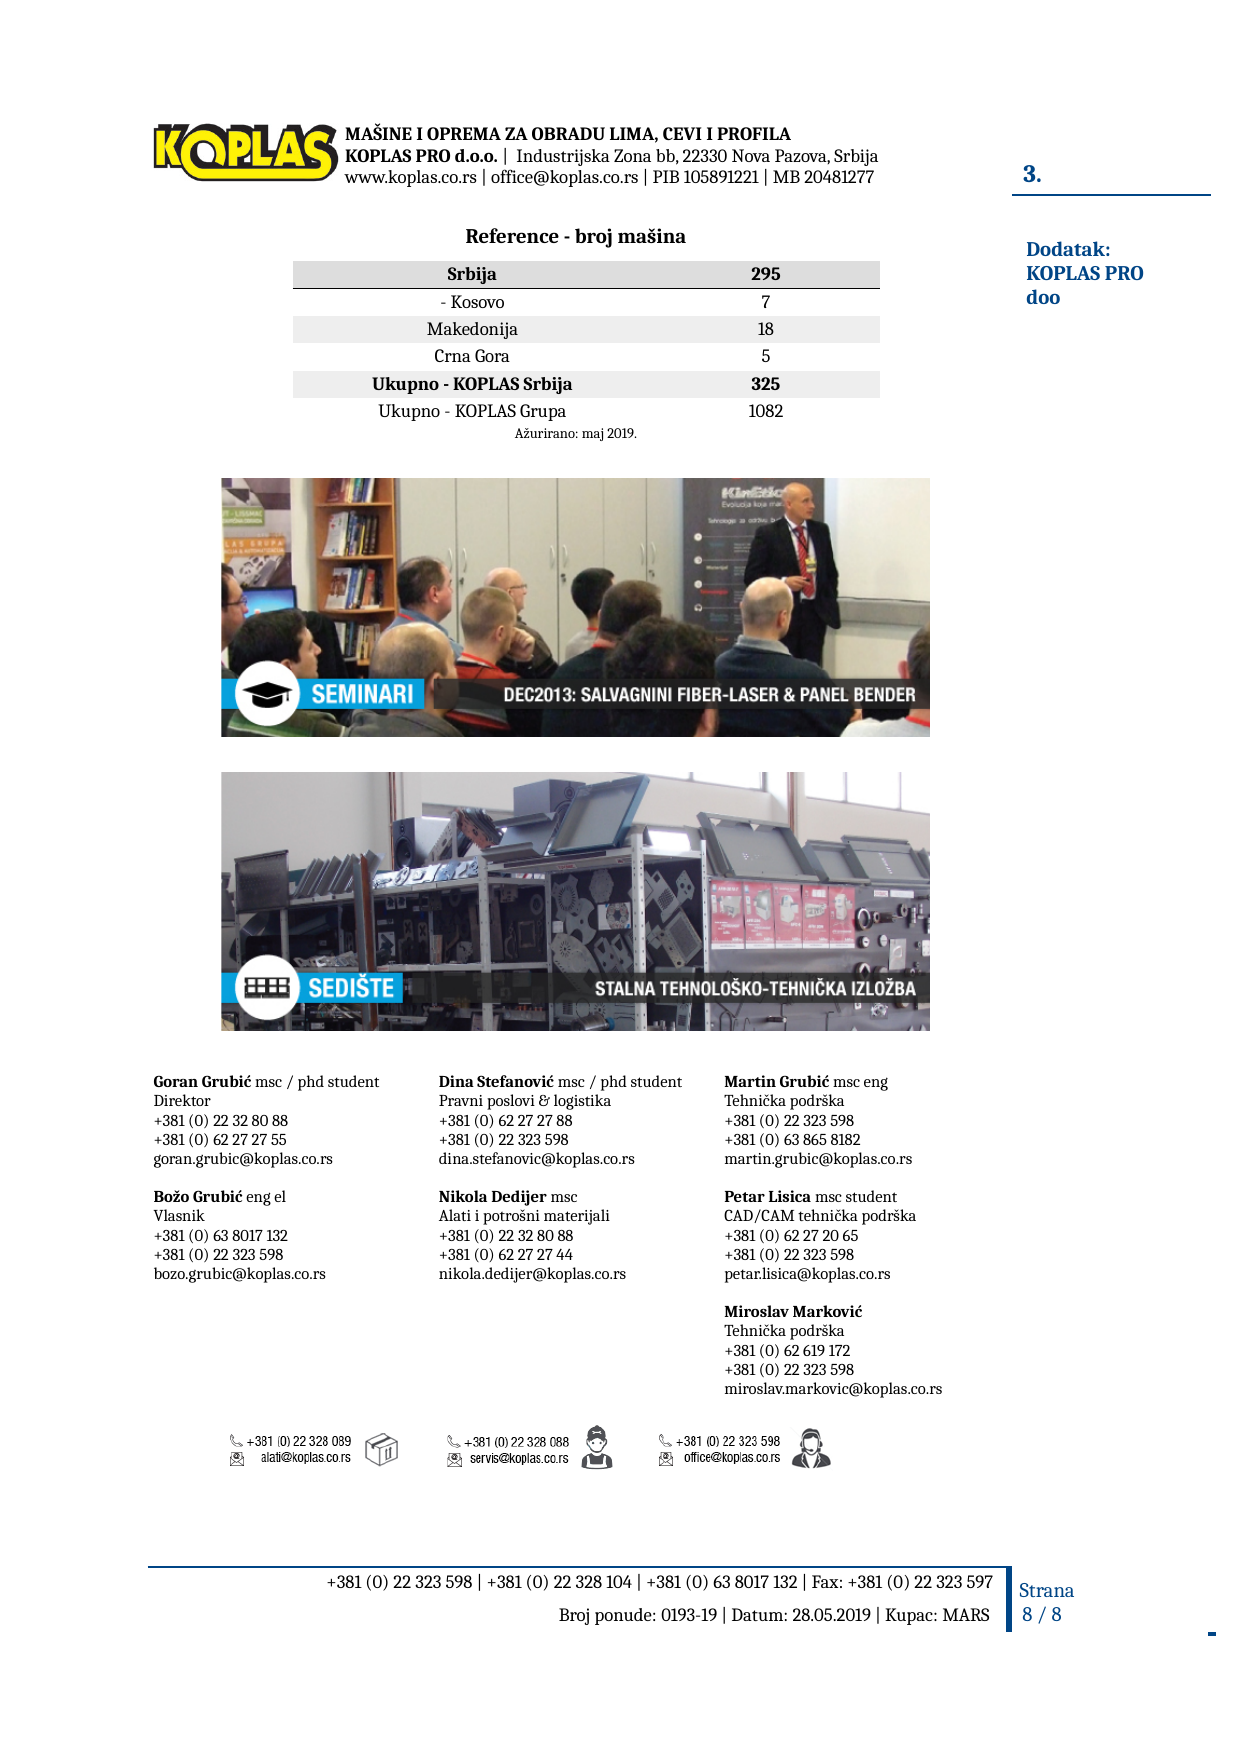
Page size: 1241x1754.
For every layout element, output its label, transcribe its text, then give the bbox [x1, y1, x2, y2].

table_cell - Kosovo [293, 289, 652, 316]
picture [221, 772, 930, 1031]
table_header 295 [652, 261, 880, 288]
table_cell 1082 [652, 398, 880, 425]
table_cell Crna Gora [293, 343, 652, 371]
table_cell 325 [652, 371, 880, 398]
table_cell 7 [652, 289, 880, 316]
text Ažurirano: maj 2019. [148, 425, 1004, 442]
table_cell 18 [652, 316, 880, 343]
table_header Srbija [293, 261, 652, 288]
table_header Dina Stefanović msc / phd student Pravni poslovi & logistika +381 (0) 62 27 27 88 +381 (0) 22 323 598 dina.stefanovic@koplas.co.rs Nikola Dedijer msc Alati i potrošni materijali +381 (0) 22 32 80 88 +381 (0) 62 27 27 44 nikola.dedijer@koplas.co.rs [433, 1067, 718, 1423]
table_header Goran Grubić msc / phd student Direktor +381 (0) 22 32 80 88 +381 (0) 62 27 27 55 goran.grubic@koplas.co.rs Božo Grubić eng el Vlasnik +381 (0) 63 8017 132 +381 (0) 22 323 598 bozo.grubic@koplas.co.rs [148, 1067, 433, 1437]
text Reference - broj mašina [148, 224, 1004, 248]
table_cell Ukupno - KOPLAS Srbija [293, 371, 652, 398]
table_cell 5 [652, 343, 880, 371]
table_cell Makedonija [293, 316, 652, 343]
table_header Martin Grubić msc eng Tehnička podrška +381 (0) 22 323 598 +381 (0) 63 865 8182 martin.grubic@koplas.co.rs Petar Lisica msc student CAD/CAM tehnička podrška +381 (0) 62 27 20 65 +381 (0) 22 323 598 petar.lisica@koplas.co.rs Miroslav Marković Tehnička podrška +381 (0) 62 619 172 +381 (0) 22 323 598 miroslav.markovic@koplas.co.rs [719, 1067, 1004, 1437]
table_cell Ukupno - KOPLAS Grupa [293, 398, 652, 425]
picture [202, 1423, 848, 1471]
picture [153, 123, 342, 182]
picture [221, 478, 930, 737]
